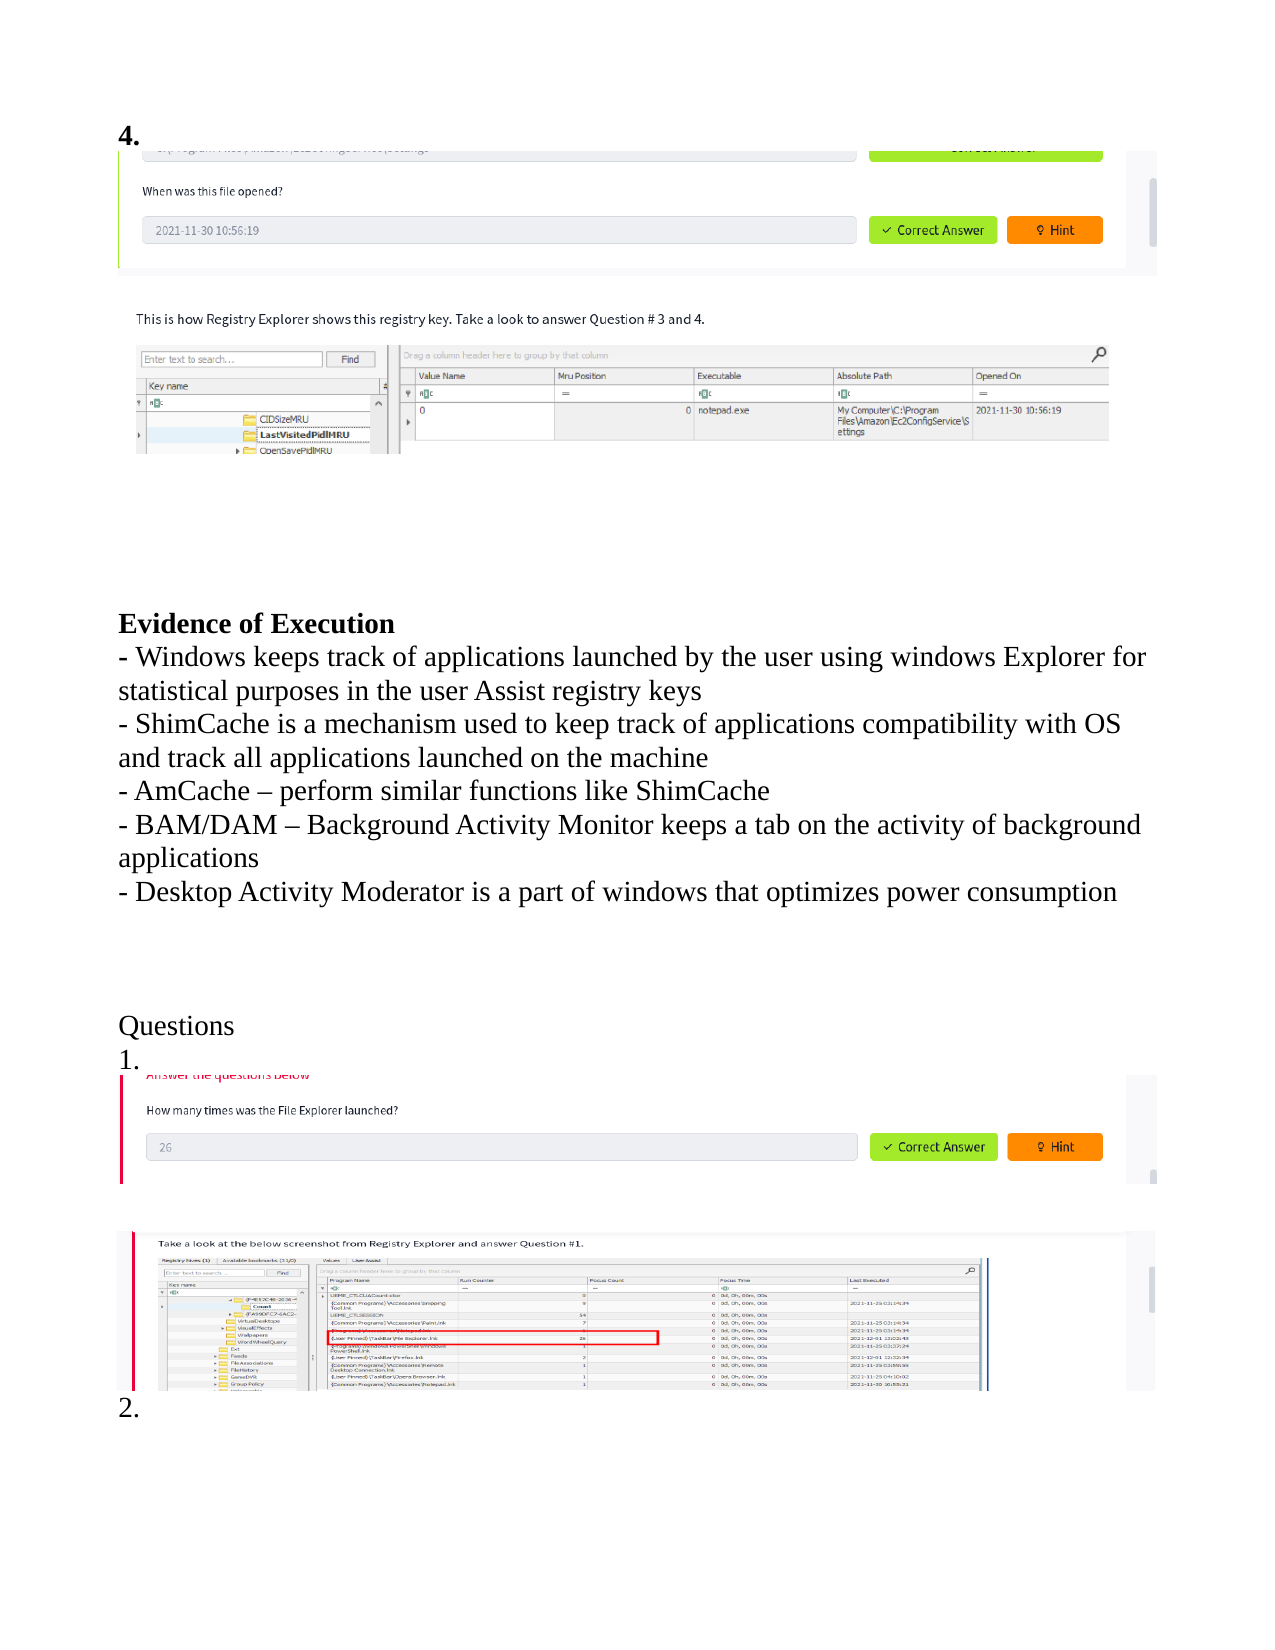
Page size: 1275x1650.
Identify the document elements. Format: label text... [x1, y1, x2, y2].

text - ShimCache is a mechanism used to keep track of applications compatibility with OS and track all applications launched on the machine [118, 706, 1157, 773]
picture [116, 1231, 1156, 1391]
text 1. [118, 1042, 1157, 1075]
text Questions [118, 1008, 1157, 1042]
text 4. [118, 118, 1157, 151]
text - Windows keeps track of applications launched by the user using windows Explorer for statistical purposes in the user Assist registry keys [118, 639, 1157, 706]
text - BAM/DAM – Background Activity Monitor keeps a tab on the activity of background applications [118, 807, 1157, 874]
text 2. [118, 1217, 1157, 1424]
picture [118, 151, 1157, 276]
text Evidence of Execution [118, 606, 1157, 639]
text - Desktop Activity Moderator is a part of windows that optimizes power consumption [118, 874, 1157, 908]
text - AmCache – perform similar functions like ShimCache [118, 773, 1157, 807]
picture [118, 309, 1157, 472]
picture [118, 1075, 1157, 1184]
